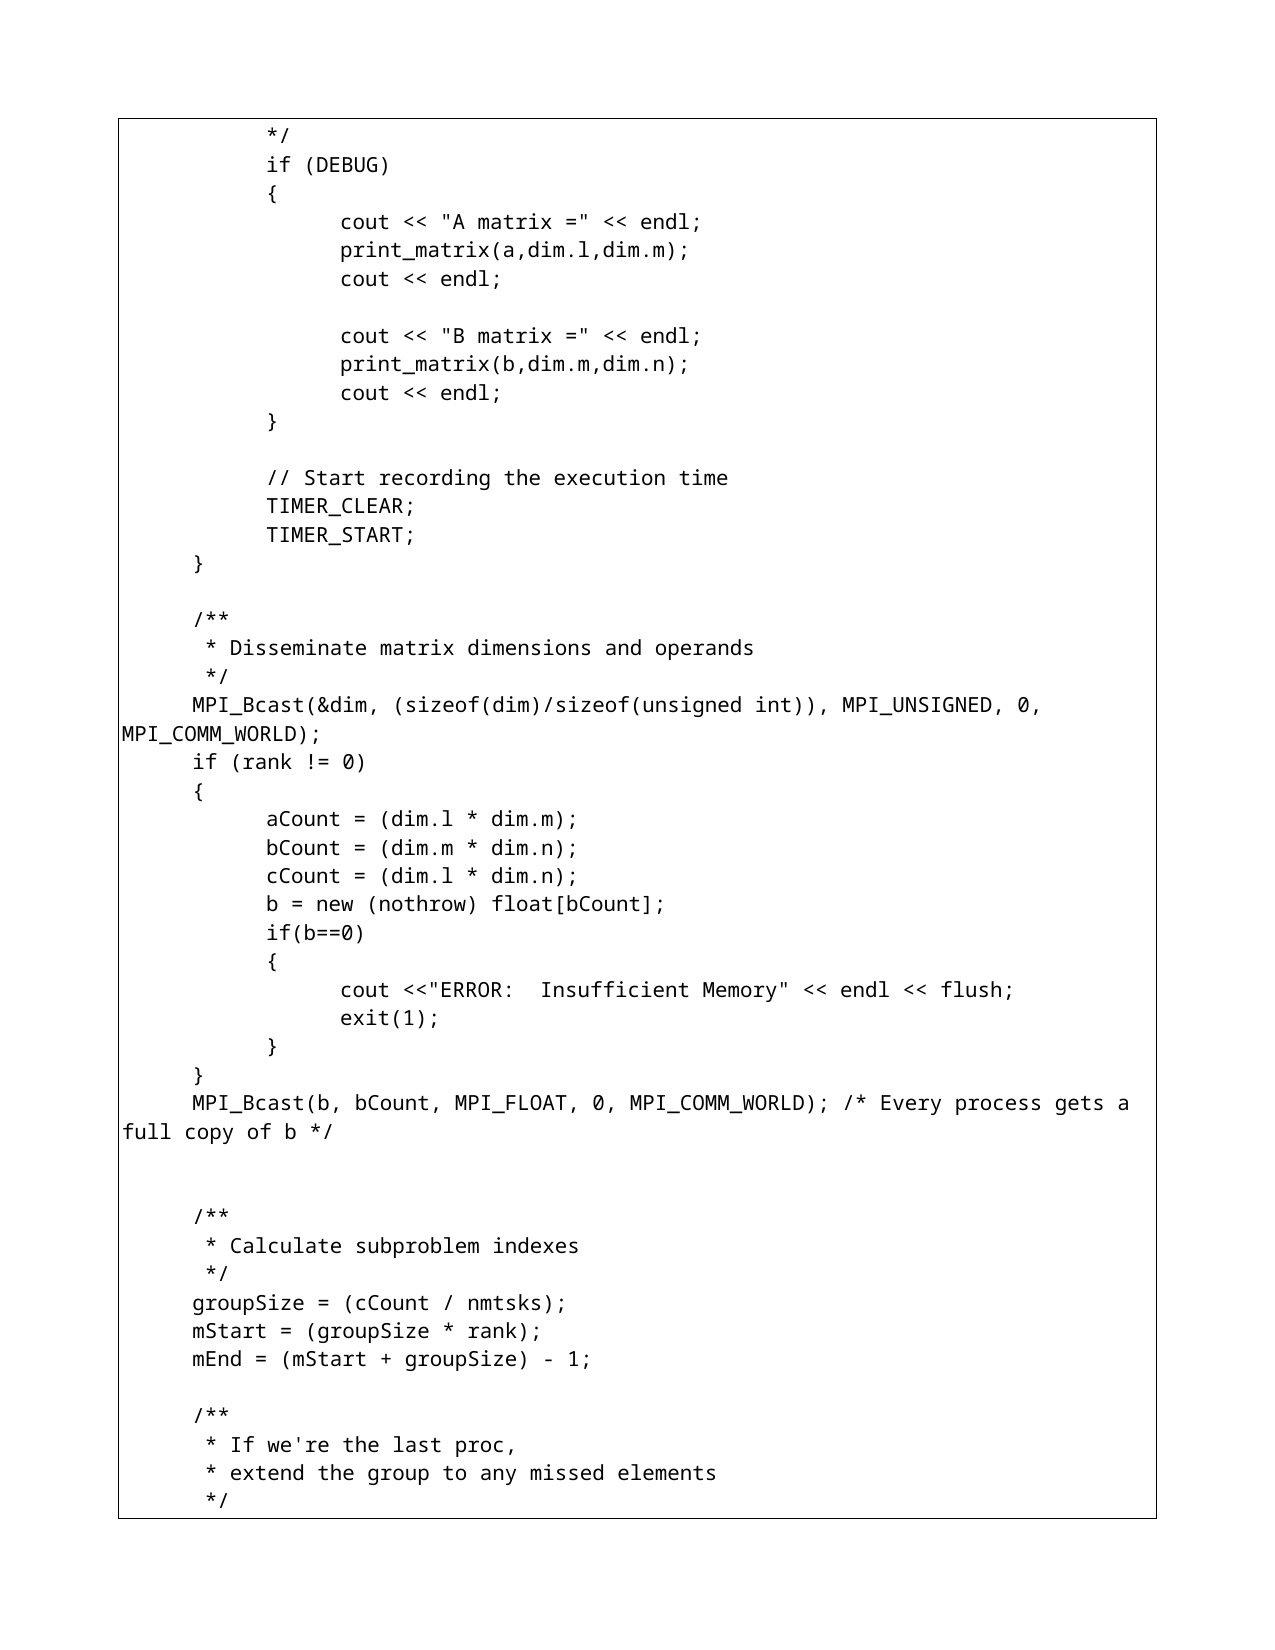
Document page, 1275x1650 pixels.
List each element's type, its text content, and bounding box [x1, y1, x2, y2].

text */ [119, 119, 1156, 147]
text */ [119, 658, 1156, 687]
text * Calculate subproblem indexes [119, 1227, 1156, 1256]
text cout <<"ERROR: Insufficient Memory" << endl << flush; [119, 971, 1156, 1000]
text cCount = (dim.l * dim.n); [119, 857, 1156, 886]
text cout << endl; [119, 374, 1156, 402]
text */ [119, 1483, 1156, 1518]
text if (DEBUG) [119, 147, 1156, 175]
text { [119, 772, 1156, 801]
text print_matrix(b,dim.m,dim.n); [119, 346, 1156, 374]
text /** [119, 1199, 1156, 1227]
text groupSize = (cCount / nmtsks); [119, 1284, 1156, 1312]
text print_matrix(a,dim.l,dim.m); [119, 232, 1156, 260]
text if (rank != 0) [119, 744, 1156, 772]
text /** [119, 1398, 1156, 1426]
text } [119, 1028, 1156, 1057]
text mStart = (groupSize * rank); [119, 1312, 1156, 1341]
text exit(1); [119, 1000, 1156, 1028]
text cout << "A matrix =" << endl; [119, 203, 1156, 232]
text MPI_Bcast(&dim, (sizeof(dim)/sizeof(unsigned int)), MPI_UNSIGNED, 0, MPI_COMM_WORLD); [119, 687, 1156, 744]
text /** [119, 602, 1156, 630]
text cout << "B matrix =" << endl; [119, 317, 1156, 346]
text TIMER_START; [119, 516, 1156, 545]
text } [119, 402, 1156, 434]
text { [119, 943, 1156, 971]
text TIMER_CLEAR; [119, 488, 1156, 516]
text b = new (nothrow) float[bCount]; [119, 886, 1156, 914]
text // Start recording the execution time [119, 459, 1156, 488]
text } [119, 545, 1156, 577]
text MPI_Bcast(b, bCount, MPI_FLOAT, 0, MPI_COMM_WORLD); /* Every process gets a full copy of b */ [119, 1085, 1156, 1145]
text * Disseminate matrix dimensions and operands [119, 630, 1156, 658]
text if(b==0) [119, 914, 1156, 943]
text * If we're the last proc, [119, 1426, 1156, 1455]
text aCount = (dim.l * dim.m); [119, 801, 1156, 829]
text mEnd = (mStart + groupSize) - 1; [119, 1341, 1156, 1373]
text cout << endl; [119, 260, 1156, 292]
text bCount = (dim.m * dim.n); [119, 829, 1156, 857]
text } [119, 1057, 1156, 1085]
text * extend the group to any missed elements [119, 1455, 1156, 1483]
text */ [119, 1256, 1156, 1284]
text { [119, 175, 1156, 203]
